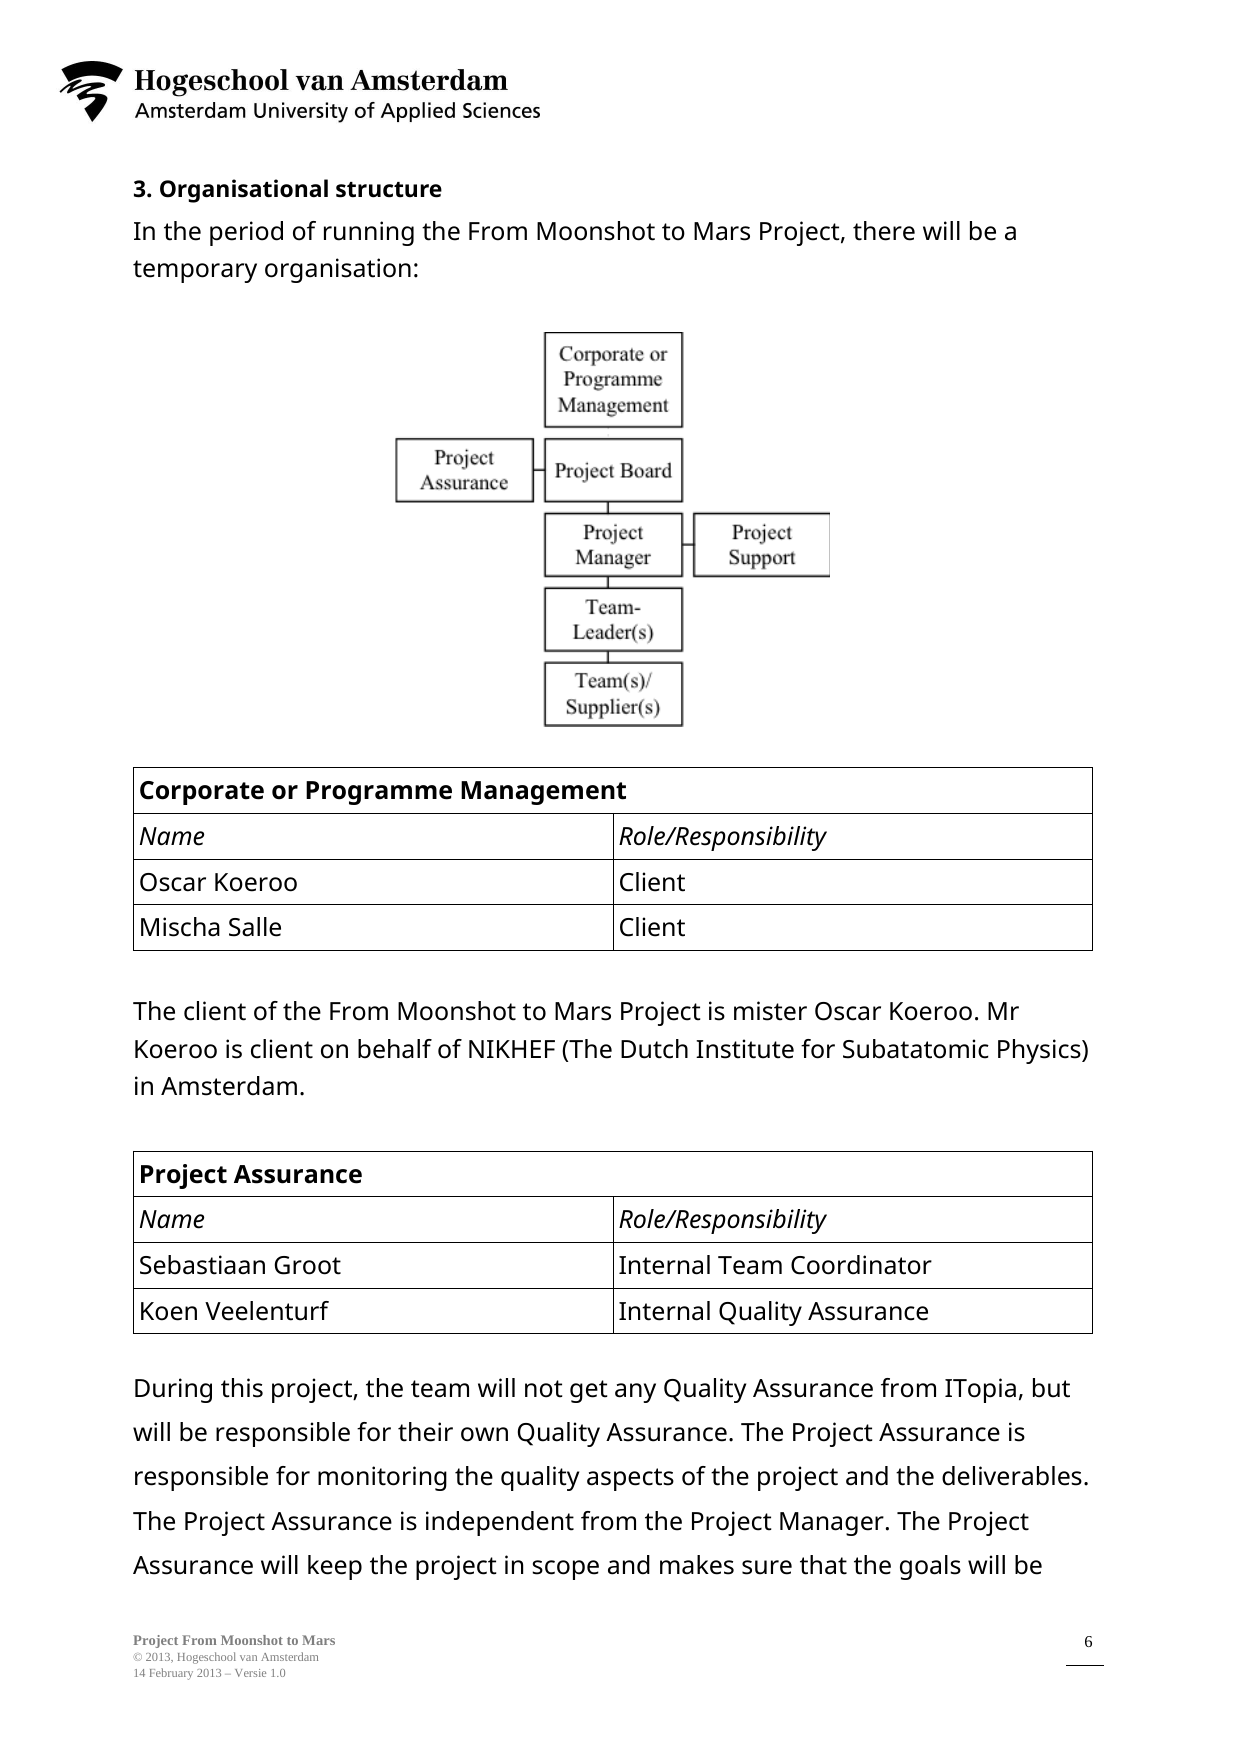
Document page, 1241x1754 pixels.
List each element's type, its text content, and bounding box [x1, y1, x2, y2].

text During this project, the team will not get any Quality Assurance from ITopia, but will be responsible for their own Quality Assurance. The Project Assurance is responsible for monitoring the quality aspects of the project and the deliverables. The Project Assurance is independent from the Project Manager. The Project Assurance will keep the project in scope and makes sure that the goals will be [133, 1371, 1092, 1582]
text The client of the From Moonshot to Mars Project is mister Oscar Koeroo. Mr Koeroo is client on behalf of NIKHEF (The Dutch Institute for Subatatomic Physics) in Amsterdam. [133, 994, 1092, 1103]
table_cell Sebastiaan Groot [134, 1243, 613, 1287]
picture [395, 332, 830, 727]
subtitle 3. Organisational structure [133, 173, 1092, 204]
table_cell Internal Quality Assurance [614, 1289, 1092, 1333]
table_cell Oscar Koeroo [134, 860, 613, 904]
table_cell Koen Veelenturf [134, 1289, 613, 1333]
table_cell Mischa Salle [134, 905, 613, 950]
table_cell Role/Responsibility [614, 1197, 1092, 1242]
table_cell Internal Team Coordinator [614, 1243, 1092, 1287]
table_cell Name [134, 1197, 613, 1242]
table_header Project Assurance [134, 1152, 1092, 1196]
table_cell Role/Responsibility [614, 814, 1092, 858]
table_cell Client [614, 905, 1092, 950]
table_cell Name [134, 814, 613, 858]
text In the period of running the From Moonshot to Mars Project, there will be a temporary organisation: [133, 213, 1092, 285]
table_header Corporate or Programme Management [134, 768, 1092, 813]
table_cell Client [614, 860, 1092, 904]
picture [0, 0, 622, 123]
